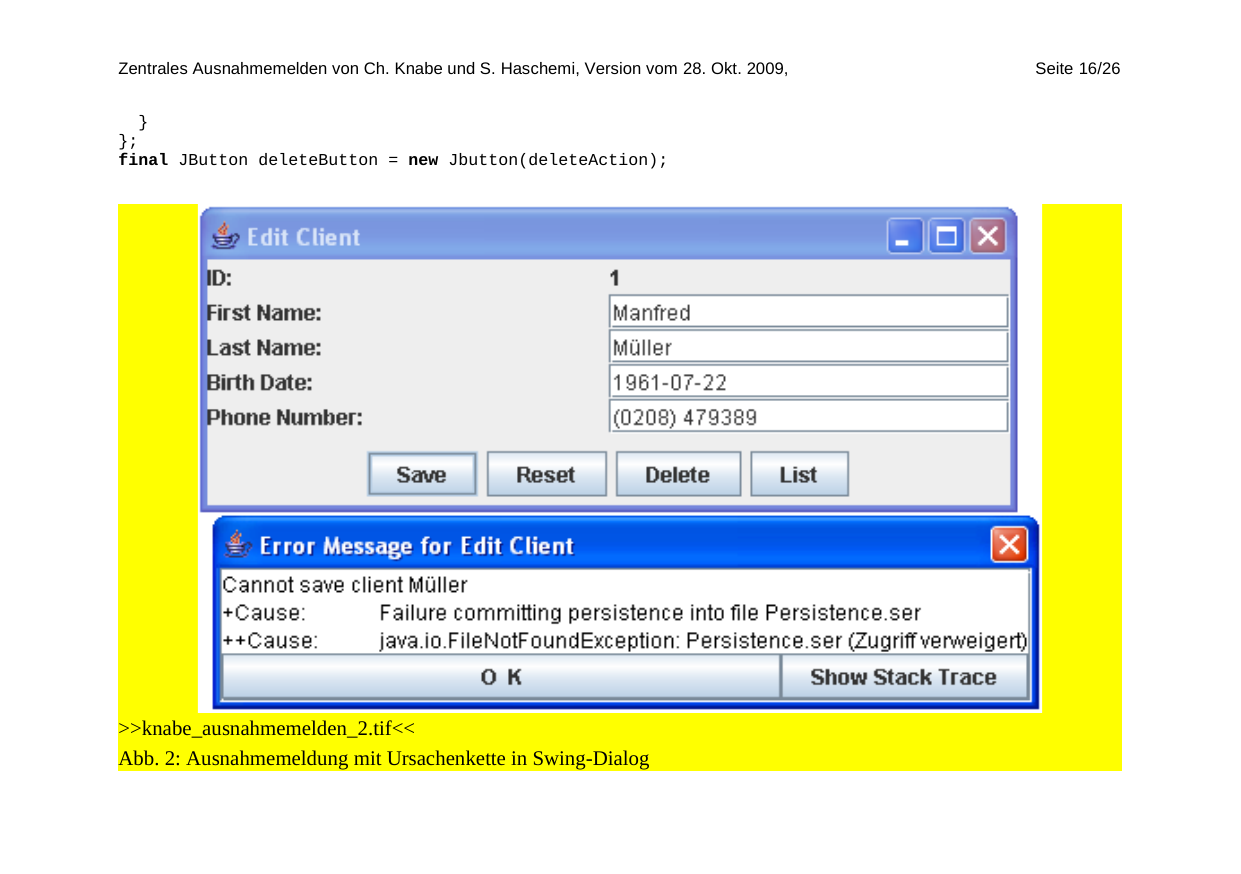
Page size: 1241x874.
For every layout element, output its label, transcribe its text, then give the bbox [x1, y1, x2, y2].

text >>knabe_ausnahmemelden_2.tif<< [118, 204, 1122, 742]
text Abb. 2: Ausnahmemeldung mit Ursachenkette in Swing-Dialog [118, 742, 1122, 771]
text } [118, 114, 1122, 133]
picture [197, 204, 1043, 713]
text final JButton deleteButton = new Jbutton(deleteAction); [118, 152, 1122, 171]
text }; [118, 133, 1122, 152]
